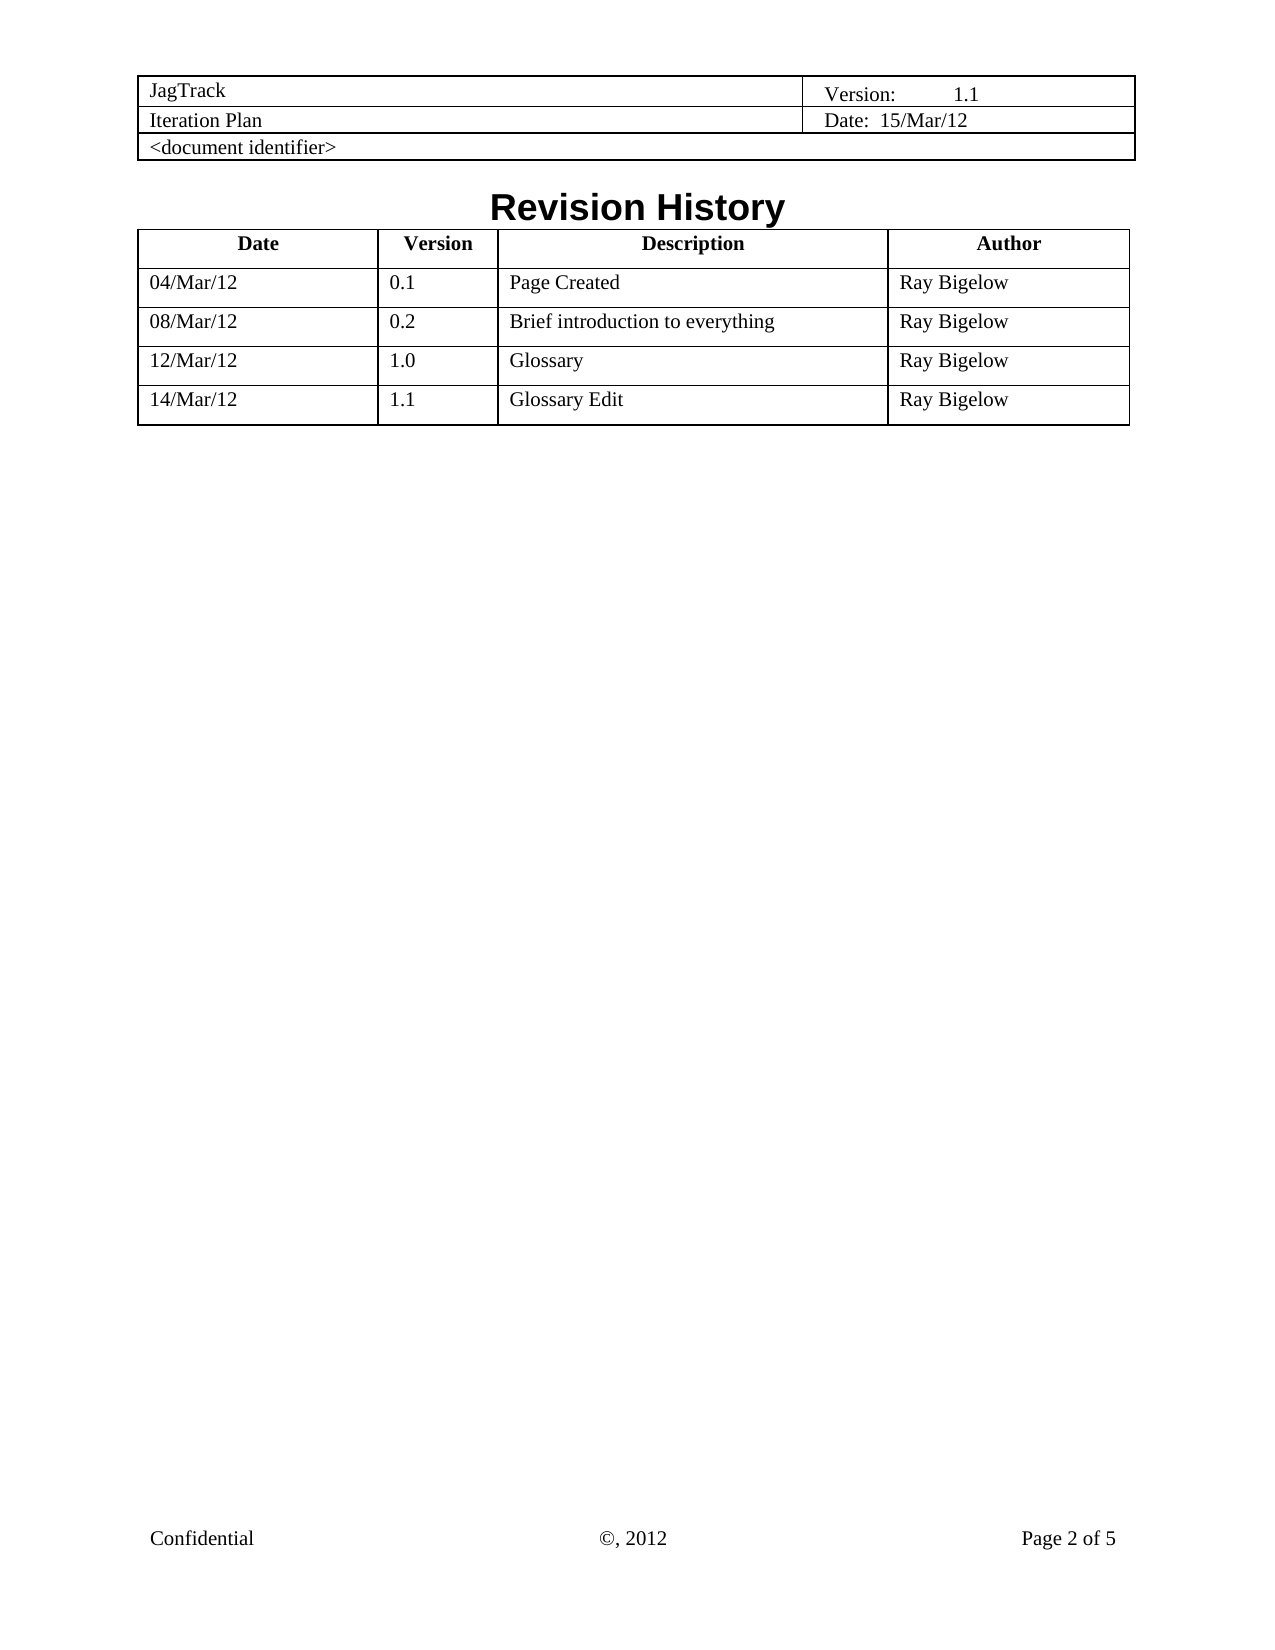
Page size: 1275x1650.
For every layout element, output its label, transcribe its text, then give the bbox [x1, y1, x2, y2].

table_cell 0.2 [379, 308, 497, 346]
table_cell 08/Mar/12 [139, 308, 377, 346]
table_cell Brief introduction to everything [499, 308, 887, 346]
table_cell Page Created [499, 269, 887, 307]
table_cell Glossary Edit [499, 386, 887, 424]
table_cell 1.0 [379, 347, 497, 385]
table_cell Glossary [499, 347, 887, 385]
table_cell 0.1 [379, 269, 497, 307]
table_header Author [889, 230, 1129, 268]
table_cell 14/Mar/12 [139, 386, 377, 424]
table_cell 12/Mar/12 [139, 347, 377, 385]
table_cell 1.1 [379, 386, 497, 424]
table_cell Ray Bigelow [889, 269, 1129, 307]
table_cell Ray Bigelow [889, 386, 1129, 424]
table_cell Ray Bigelow [889, 347, 1129, 385]
table_cell Ray Bigelow [889, 308, 1129, 346]
table_header Version [379, 230, 497, 268]
table_cell 04/Mar/12 [139, 269, 377, 307]
subtitle Revision History [150, 185, 1125, 228]
table_header Description [499, 230, 887, 268]
table_header Date [139, 230, 377, 268]
